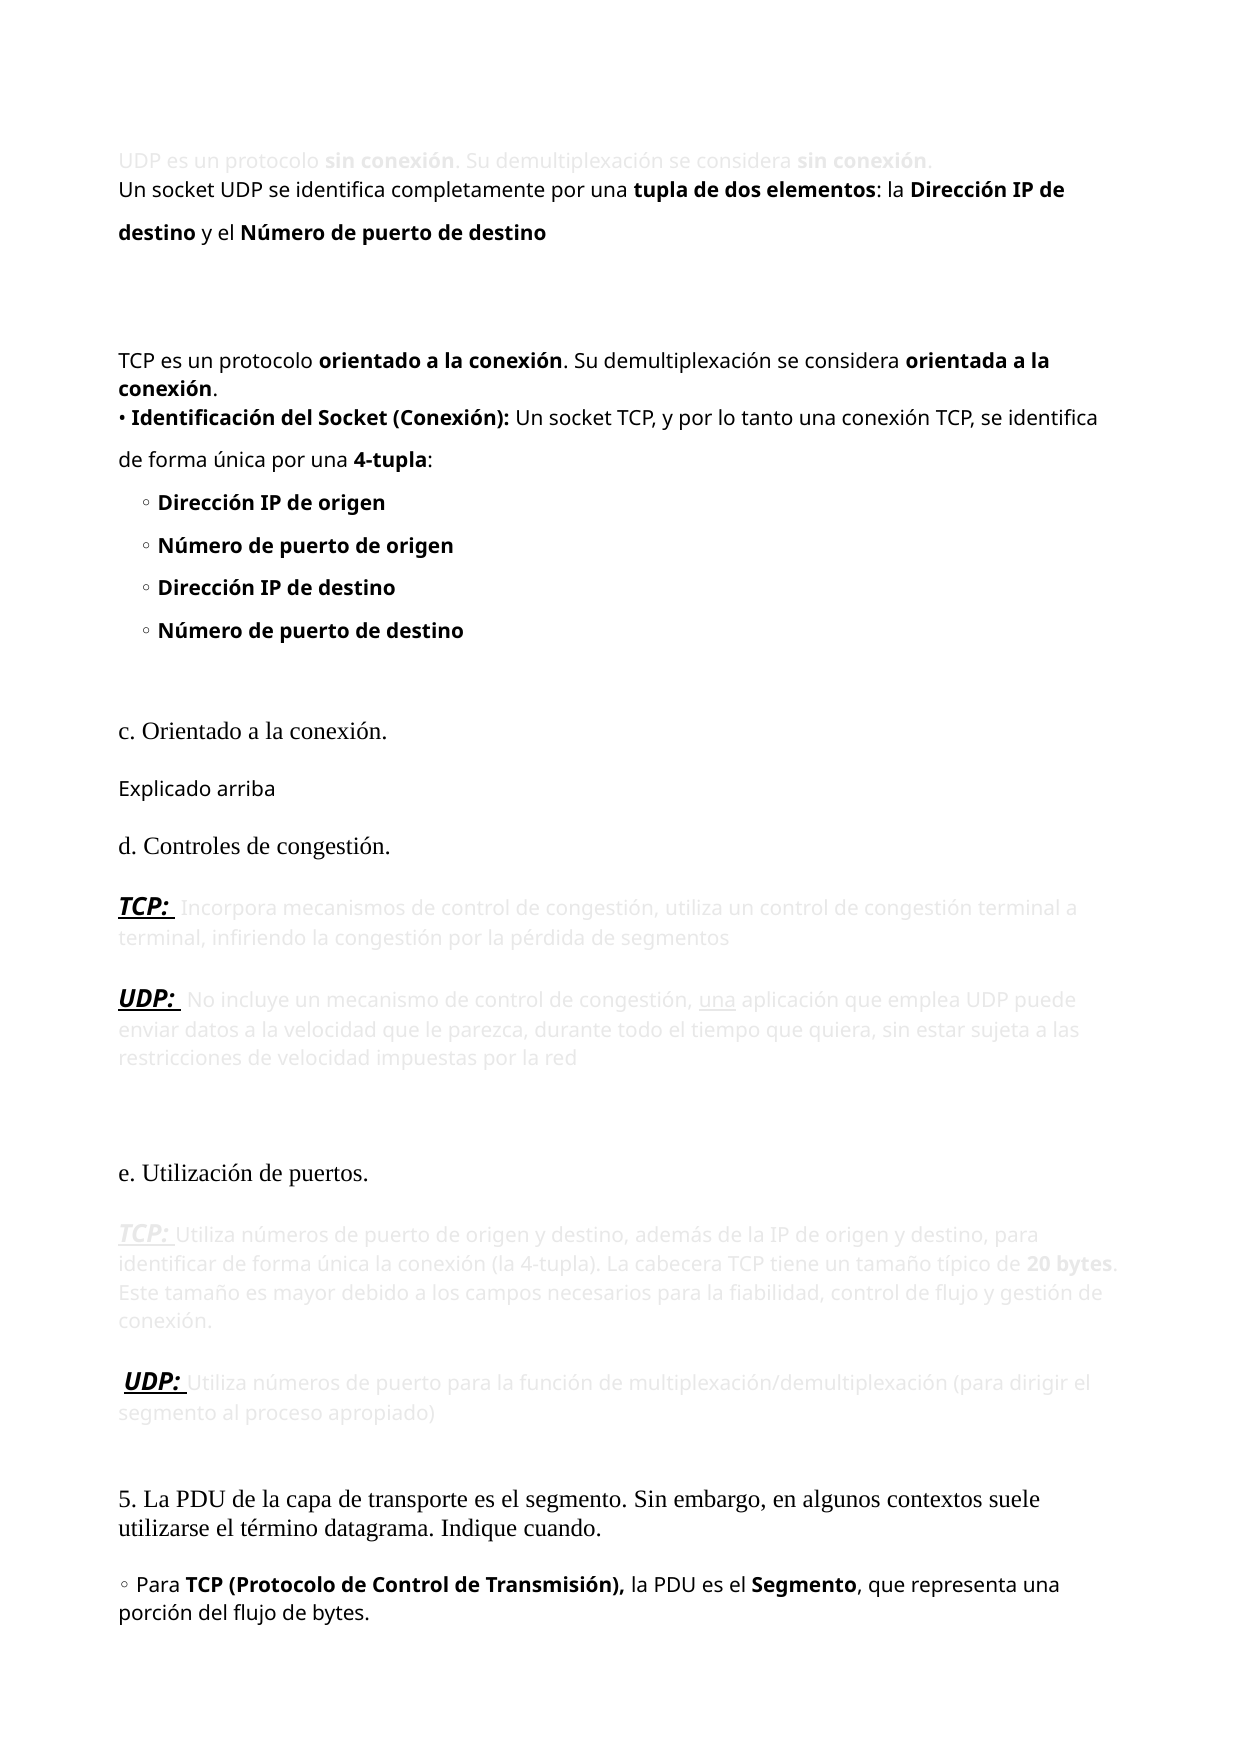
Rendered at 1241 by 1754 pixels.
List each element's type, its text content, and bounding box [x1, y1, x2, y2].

text Explicado arriba [118, 774, 1122, 802]
text ◦ Número de puerto de origen [118, 531, 1122, 559]
text UDP: No incluye un mecanismo de control de congestión, una aplicación que emplea UDP puede enviar datos a la velocidad que le parezca, durante todo el tiempo que quiera, sin estar sujeta a las restricciones de velocidad impuestas por la red [118, 981, 1122, 1072]
text TCP: Incorpora mecanismos de control de congestión, utiliza un control de congestión terminal a terminal, infiriendo la congestión por la pérdida de segmentos [118, 888, 1122, 952]
text ◦ Dirección IP de origen [118, 488, 1122, 517]
text TCP: Utiliza números de puerto de origen y destino, además de la IP de origen y destino, para identificar de forma única la conexión (la 4-tupla). La cabecera TCP tiene un tamaño típico de 20 bytes. Este tamaño es mayor debido a los campos necesarios para la fiabilidad, control de flujo y gestión de conexión. [118, 1215, 1122, 1335]
text UDP: Utiliza números de puerto para la función de multiplexación/demultiplexación (para dirigir el segmento al proceso apropiado) [118, 1363, 1122, 1427]
text 5. La PDU de la capa de transporte es el segmento. Sin embargo, en algunos contextos suele utilizarse el término datagrama. Indique cuando. [118, 1484, 1122, 1542]
text e. Utilización de puertos. [118, 1158, 1122, 1187]
text c. Orientado a la conexión. [118, 716, 1122, 745]
text ◦ Para TCP (Protocolo de Control de Transmisión), la PDU es el Segmento, que representa una porción del flujo de bytes. [118, 1570, 1122, 1627]
text ◦ Dirección IP de destino [118, 573, 1122, 602]
text TCP es un protocolo orientado a la conexión. Su demultiplexación se considera orientada a la conexión. [118, 346, 1122, 403]
text • Identificación del Socket (Conexión): Un socket TCP, y por lo tanto una conexión TCP, se identifica de forma única por una 4-tupla: [118, 403, 1122, 474]
text d. Controles de congestión. [118, 831, 1122, 859]
text Un socket UDP se identifica completamente por una tupla de dos elementos: la Dirección IP de destino y el Número de puerto de destino [118, 175, 1122, 246]
text UDP es un protocolo sin conexión. Su demultiplexación se considera sin conexión. [118, 147, 1122, 175]
text ◦ Número de puerto de destino [118, 616, 1122, 644]
